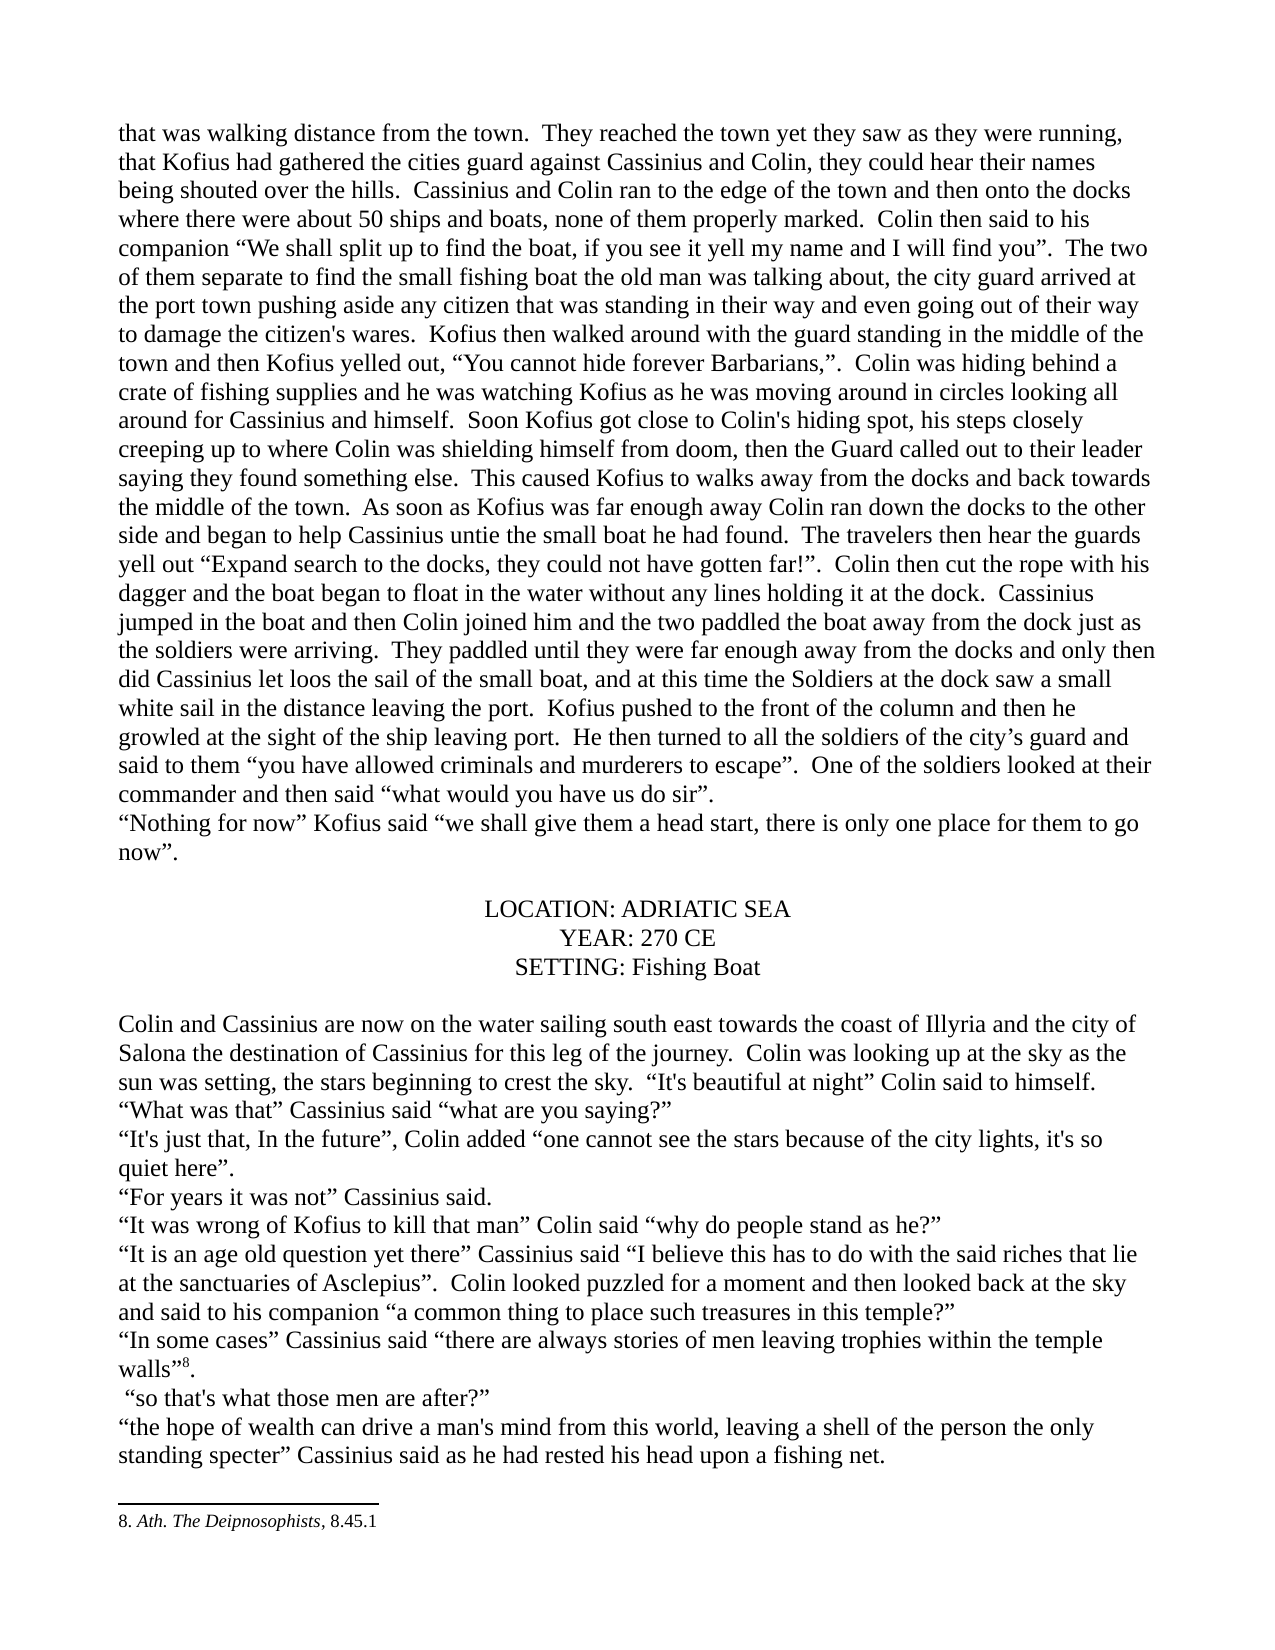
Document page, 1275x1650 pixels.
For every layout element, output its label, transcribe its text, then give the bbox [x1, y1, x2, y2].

text “It was wrong of Kofius to kill that man” Colin said “why do people stand as he?” [118, 1211, 1157, 1239]
text “In some cases” Cassinius said “there are always stories of men leaving trophies within the temple walls”. [118, 1326, 1157, 1383]
text SETTING: Fishing Boat [118, 952, 1157, 981]
text “the hope of wealth can drive a man's mind from this world, leaving a shell of the person the only standing specter” Cassinius said as he had rested his head upon a fishing net. [118, 1412, 1157, 1469]
text LOCATION: ADRIATIC SEA [118, 894, 1157, 923]
text that was walking distance from the town. They reached the town yet they saw as they were running, that Kofius had gathered the cities guard against Cassinius and Colin, they could hear their names being shouted over the hills. Cassinius and Colin ran to the edge of the town and then onto the docks where there were about 50 ships and boats, none of them properly marked. Colin then said to his companion “We shall split up to find the boat, if you see it yell my name and I will find you”. The two of them separate to find the small fishing boat the old man was talking about, the city guard arrived at the port town pushing aside any citizen that was standing in their way and even going out of their way to damage the citizen's wares. Kofius then walked around with the guard standing in the middle of the town and then Kofius yelled out, “You cannot hide forever Barbarians,”. Colin was hiding behind a crate of fishing supplies and he was watching Kofius as he was moving around in circles looking all around for Cassinius and himself. Soon Kofius got close to Colin's hiding spot, his steps closely creeping up to where Colin was shielding himself from doom, then the Guard called out to their leader saying they found something else. This caused Kofius to walks away from the docks and back towards the middle of the town. As soon as Kofius was far enough away Colin ran down the docks to the other side and began to help Cassinius untie the small boat he had found. The travelers then hear the guards yell out “Expand search to the docks, they could not have gotten far!”. Colin then cut the rope with his dagger and the boat began to float in the water without any lines holding it at the dock. Cassinius jumped in the boat and then Colin joined him and the two paddled the boat away from the dock just as the soldiers were arriving. They paddled until they were far enough away from the docks and only then did Cassinius let loos the sail of the small boat, and at this time the Soldiers at the dock saw a small white sail in the distance leaving the port. Kofius pushed to the front of the column and then he growled at the sight of the ship leaving port. He then turned to all the soldiers of the city’s guard and said to them “you have allowed criminals and murderers to escape”. One of the soldiers looked at their commander and then said “what would you have us do sir”. [118, 118, 1157, 808]
text “so that's what those men are after?” [118, 1383, 1157, 1412]
text “Nothing for now” Kofius said “we shall give them a head start, there is only one place for them to go now”. [118, 808, 1157, 866]
text YEAR: 270 CE [118, 923, 1157, 952]
text . Ath. The Deipnosophists, 8.45.1 [118, 1510, 1157, 1532]
text “It is an age old question yet there” Cassinius said “I believe this has to do with the said riches that lie at the sanctuaries of Asclepius”. Colin looked puzzled for a moment and then looked back at the sky and said to his companion “a common thing to place such treasures in this temple?” [118, 1239, 1157, 1326]
text “For years it was not” Cassinius said. [118, 1182, 1157, 1211]
text Colin and Cassinius are now on the water sailing south east towards the coast of Illyria and the city of Salona the destination of Cassinius for this leg of the journey. Colin was looking up at the sky as the sun was setting, the stars beginning to crest the sky. “It's beautiful at night” Colin said to himself. [118, 1009, 1157, 1096]
text “What was that” Cassinius said “what are you saying?” [118, 1096, 1157, 1124]
text “It's just that, In the future”, Colin added “one cannot see the stars because of the city lights, it's so quiet here”. [118, 1124, 1157, 1182]
